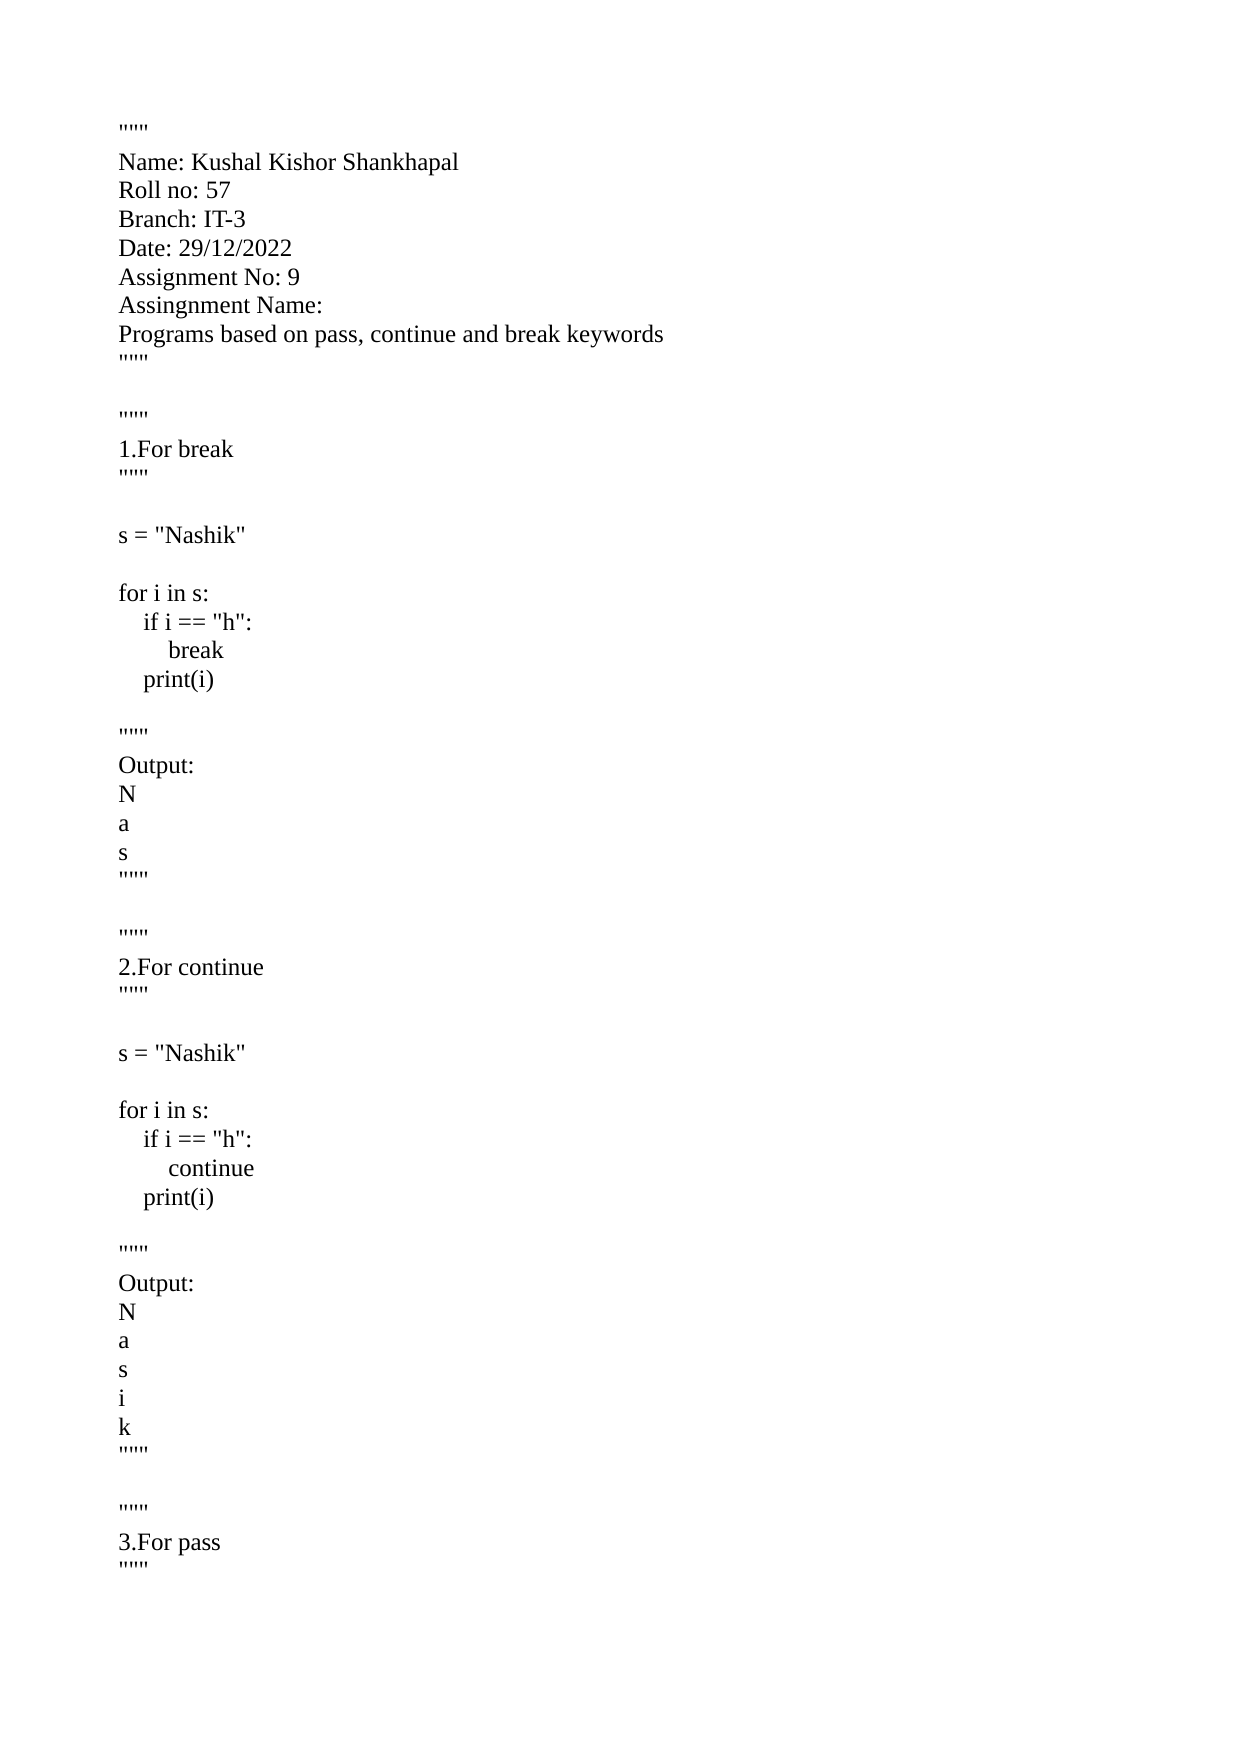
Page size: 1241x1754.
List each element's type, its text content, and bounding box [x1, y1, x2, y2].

text Roll no: 57 [118, 176, 1122, 204]
text Name: Kushal Kishor Shankhapal [118, 147, 1122, 176]
text N [118, 1297, 1122, 1326]
text """ [118, 981, 1122, 1009]
text s [118, 1354, 1122, 1383]
text """ [118, 1556, 1122, 1584]
text """ [118, 923, 1122, 952]
text """ [118, 118, 1122, 147]
text """ [118, 406, 1122, 434]
text for i in s: [118, 578, 1122, 607]
text s = "Nashik" [118, 1038, 1122, 1067]
text """ [118, 1441, 1122, 1469]
text """ [118, 722, 1122, 751]
text s = "Nashik" [118, 521, 1122, 549]
text """ [118, 866, 1122, 894]
text print(i) [118, 1182, 1122, 1211]
text Output: [118, 751, 1122, 779]
text 2.For continue [118, 952, 1122, 981]
text Assignment No: 9 [118, 262, 1122, 291]
text """ [118, 348, 1122, 377]
text print(i) [118, 664, 1122, 693]
text for i in s: [118, 1096, 1122, 1124]
text 3.For pass [118, 1527, 1122, 1556]
text Programs based on pass, continue and break keywords [118, 319, 1122, 348]
text Assingnment Name: [118, 291, 1122, 319]
text if i == "h": [118, 1124, 1122, 1153]
text Date: 29/12/2022 [118, 233, 1122, 262]
text Branch: IT-3 [118, 204, 1122, 233]
text """ [118, 1239, 1122, 1268]
text Output: [118, 1268, 1122, 1297]
text s [118, 837, 1122, 866]
text a [118, 808, 1122, 837]
text N [118, 779, 1122, 808]
text """ [118, 1498, 1122, 1527]
text 1.For break [118, 434, 1122, 463]
text break [118, 636, 1122, 664]
text if i == "h": [118, 607, 1122, 636]
text k [118, 1412, 1122, 1441]
text a [118, 1326, 1122, 1354]
text i [118, 1383, 1122, 1412]
text """ [118, 463, 1122, 492]
text continue [118, 1153, 1122, 1182]
